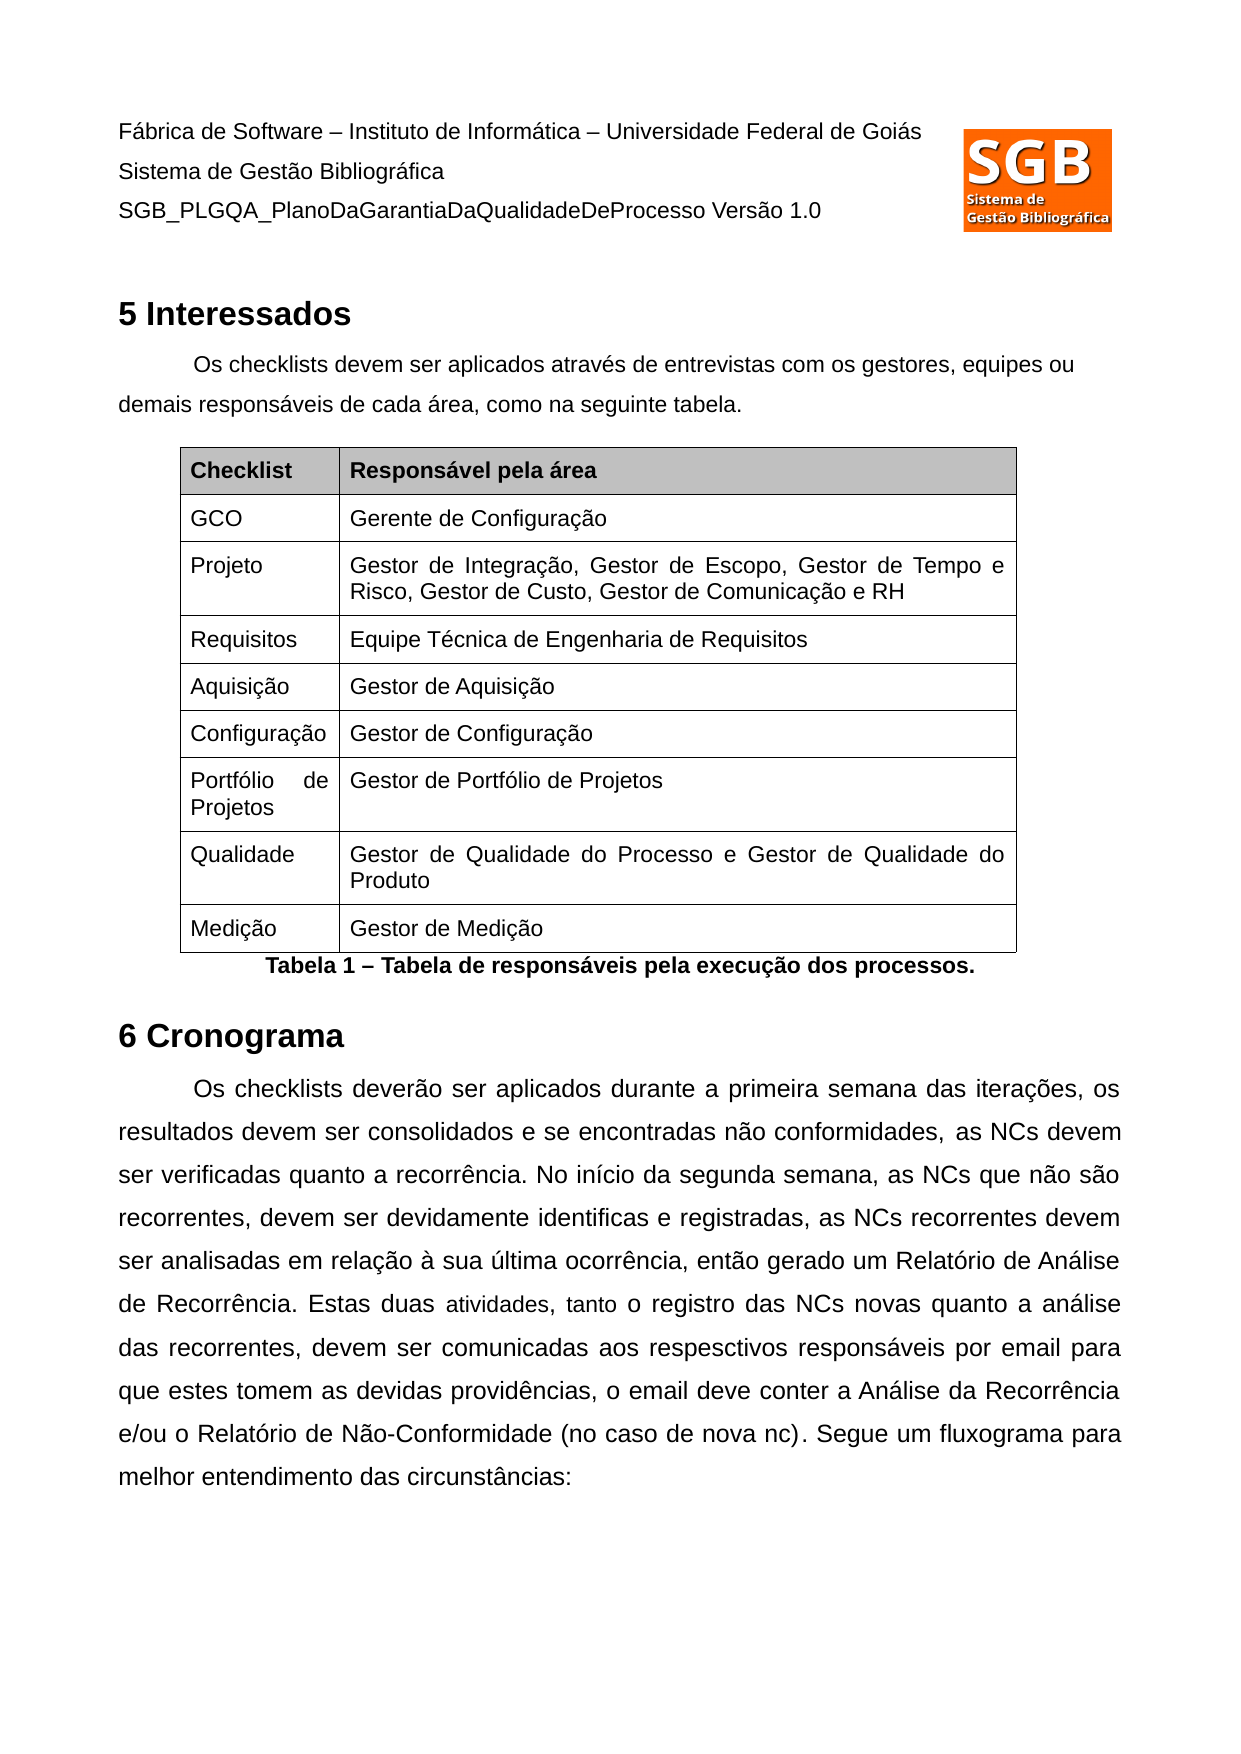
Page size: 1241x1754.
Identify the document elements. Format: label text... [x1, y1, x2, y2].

table_cell Gestor de Portfólio de Projetos [340, 758, 1016, 831]
table_cell Gestor de Medição [340, 905, 1016, 952]
table_cell GCO [181, 495, 339, 541]
subtitle 5 Interessados [118, 294, 1122, 332]
table_cell Aquisição [181, 664, 339, 710]
table_cell Gestor de Integração, Gestor de Escopo, Gestor de Tempo e Risco, Gestor de Custo, Gestor de Comunicação e RH [340, 542, 1016, 615]
table_cell Portfólio de Projetos [181, 758, 339, 831]
table_cell Gerente de Configuração [340, 495, 1016, 541]
table_cell Gestor de Aquisição [340, 664, 1016, 710]
table_header Checklist [181, 448, 339, 494]
table_cell Configuração [181, 711, 339, 757]
table_cell Gestor de Qualidade do Processo e Gestor de Qualidade do Produto [340, 832, 1016, 904]
text Os checklists devem ser aplicados através de entrevistas com os gestores, equipes ou demais responsáveis de cada área, como na seguinte tabela. [118, 351, 1122, 417]
table_cell Medição [181, 905, 339, 952]
subtitle 6 Cronograma [118, 1016, 1122, 1054]
table_cell Gestor de Configuração [340, 711, 1016, 757]
text Os checklists deverão ser aplicados durante a primeira semana das iterações, os resultados devem ser consolidados e se encontradas não conformidades, as NCs devem ser verificadas quanto a recorrência. No início da segunda semana, as NCs que não são recorrentes, devem ser devidamente identificas e registradas, as NCs recorrentes devem ser analisadas em relação à sua última ocorrência, então gerado um Relatório de Análise de Recorrência. Estas duas atividades, tanto o registro das NCs novas quanto a análise das recorrentes, devem ser comunicadas aos respesctivos responsáveis por email para que estes tomem as devidas providências, o email deve conter a Análise da Recorrência e/ou o Relatório de Não-Conformidade (no caso de nova nc). Segue um fluxograma para melhor entendimento das circunstâncias: [118, 1074, 1122, 1491]
text Tabela 1 – Tabela de responsáveis pela execução dos processos. [118, 952, 1122, 978]
picture [963, 129, 1112, 232]
table_cell Requisitos [181, 616, 339, 662]
table_cell Qualidade [181, 832, 339, 904]
table_header Responsável pela área [340, 448, 1016, 494]
table_cell Equipe Técnica de Engenharia de Requisitos [340, 616, 1016, 662]
table_cell Projeto [181, 542, 339, 615]
